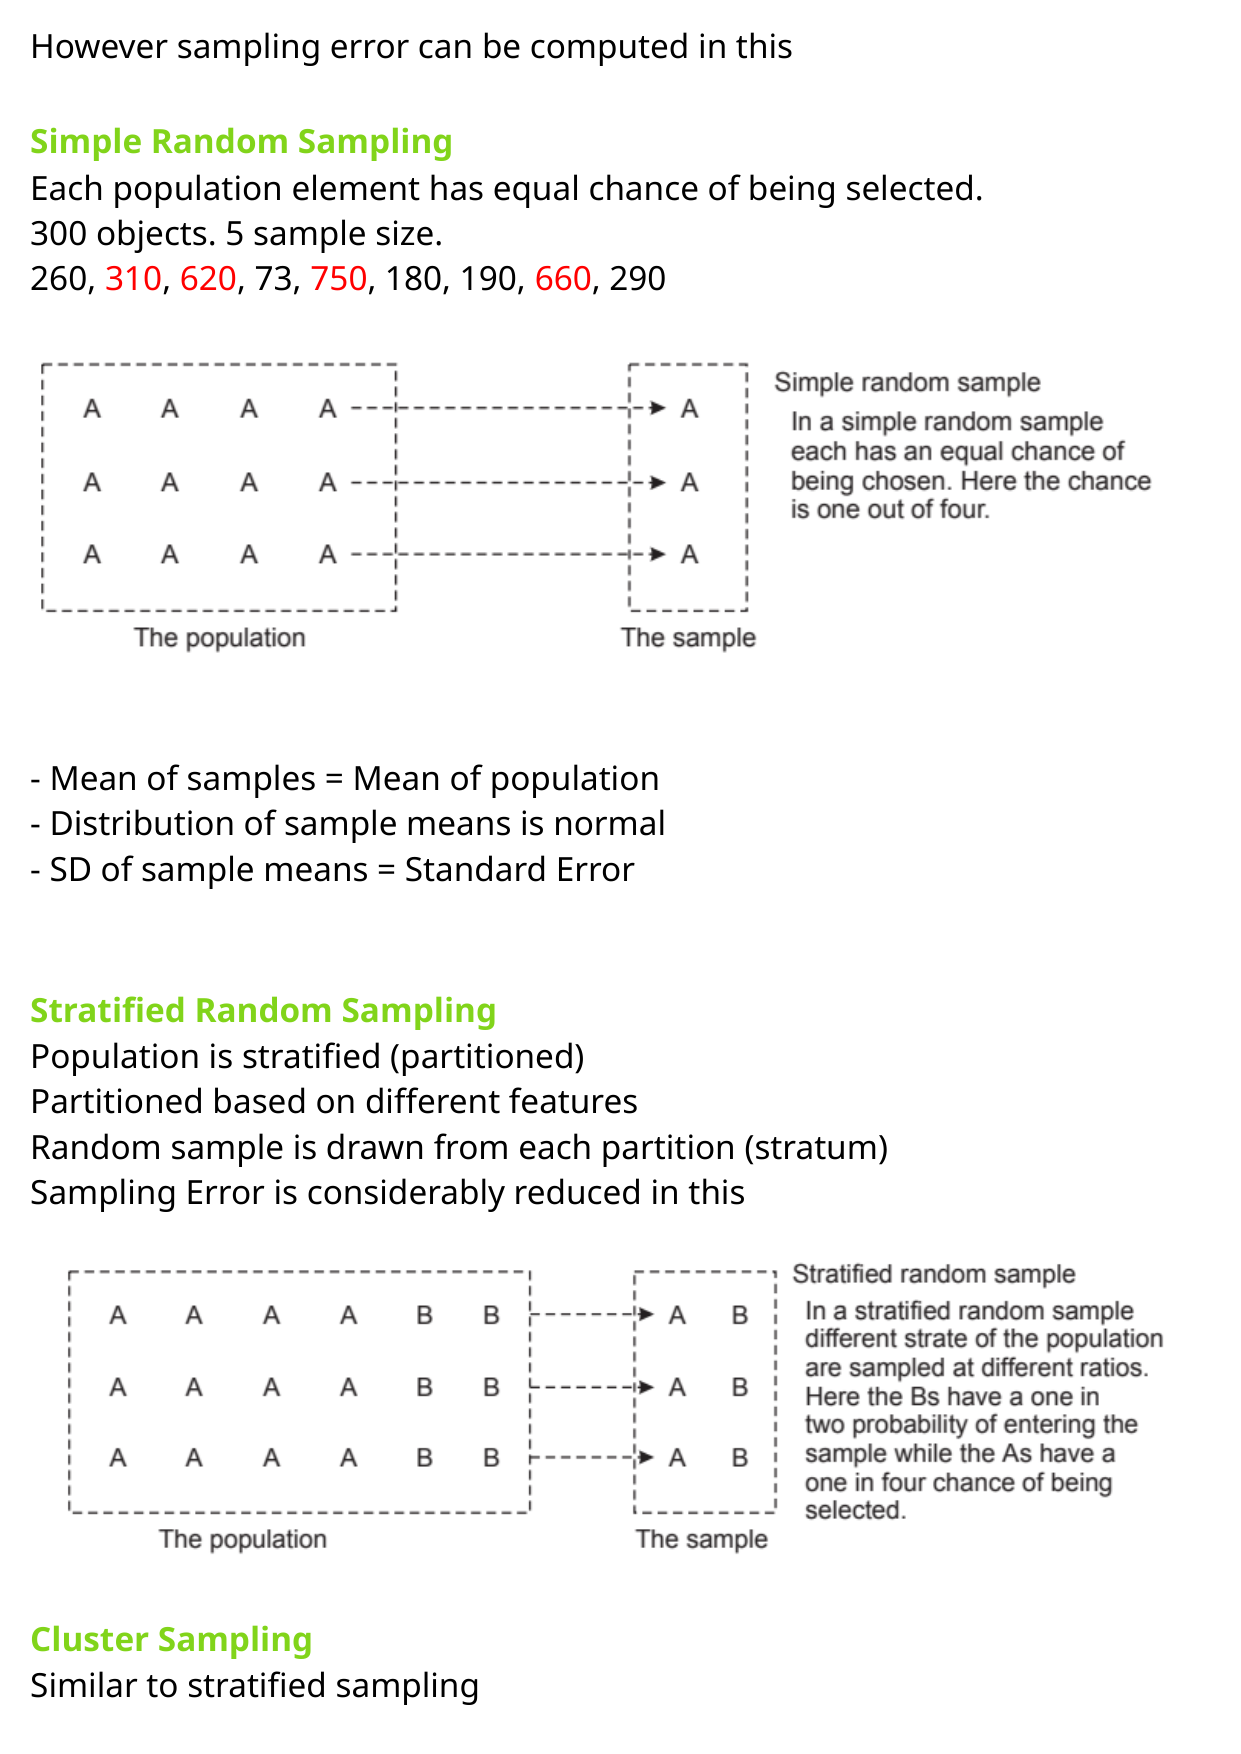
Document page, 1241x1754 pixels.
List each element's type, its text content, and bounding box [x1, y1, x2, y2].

picture [15, 313, 1163, 667]
subtitle - Mean of samples = Mean of population [30, 755, 1211, 800]
subtitle - SD of sample means = Standard Error [30, 846, 1211, 891]
subtitle Cluster Sampling [30, 1616, 1211, 1662]
subtitle Population is stratified (partitioned) [30, 1033, 1211, 1078]
subtitle 300 objects. 5 sample size. [30, 210, 1211, 255]
subtitle Stratified Random Sampling [30, 982, 1211, 1033]
subtitle Partitioned based on different features [30, 1078, 1211, 1124]
subtitle Random sample is drawn from each partition (stratum) [30, 1124, 1211, 1169]
subtitle 260, 310, 620, 73, 750, 180, 190, 660, 290 [30, 255, 1211, 301]
subtitle Sampling Error is considerably reduced in this [30, 1169, 1211, 1214]
subtitle Each population element has equal chance of being selected. [30, 164, 1211, 210]
subtitle Similar to stratified sampling [30, 1662, 1211, 1707]
subtitle - Distribution of sample means is normal [30, 800, 1211, 846]
subtitle However sampling error can be computed in this [30, 22, 1211, 68]
subtitle Simple Random Sampling [30, 113, 1211, 164]
picture [21, 1243, 1203, 1571]
